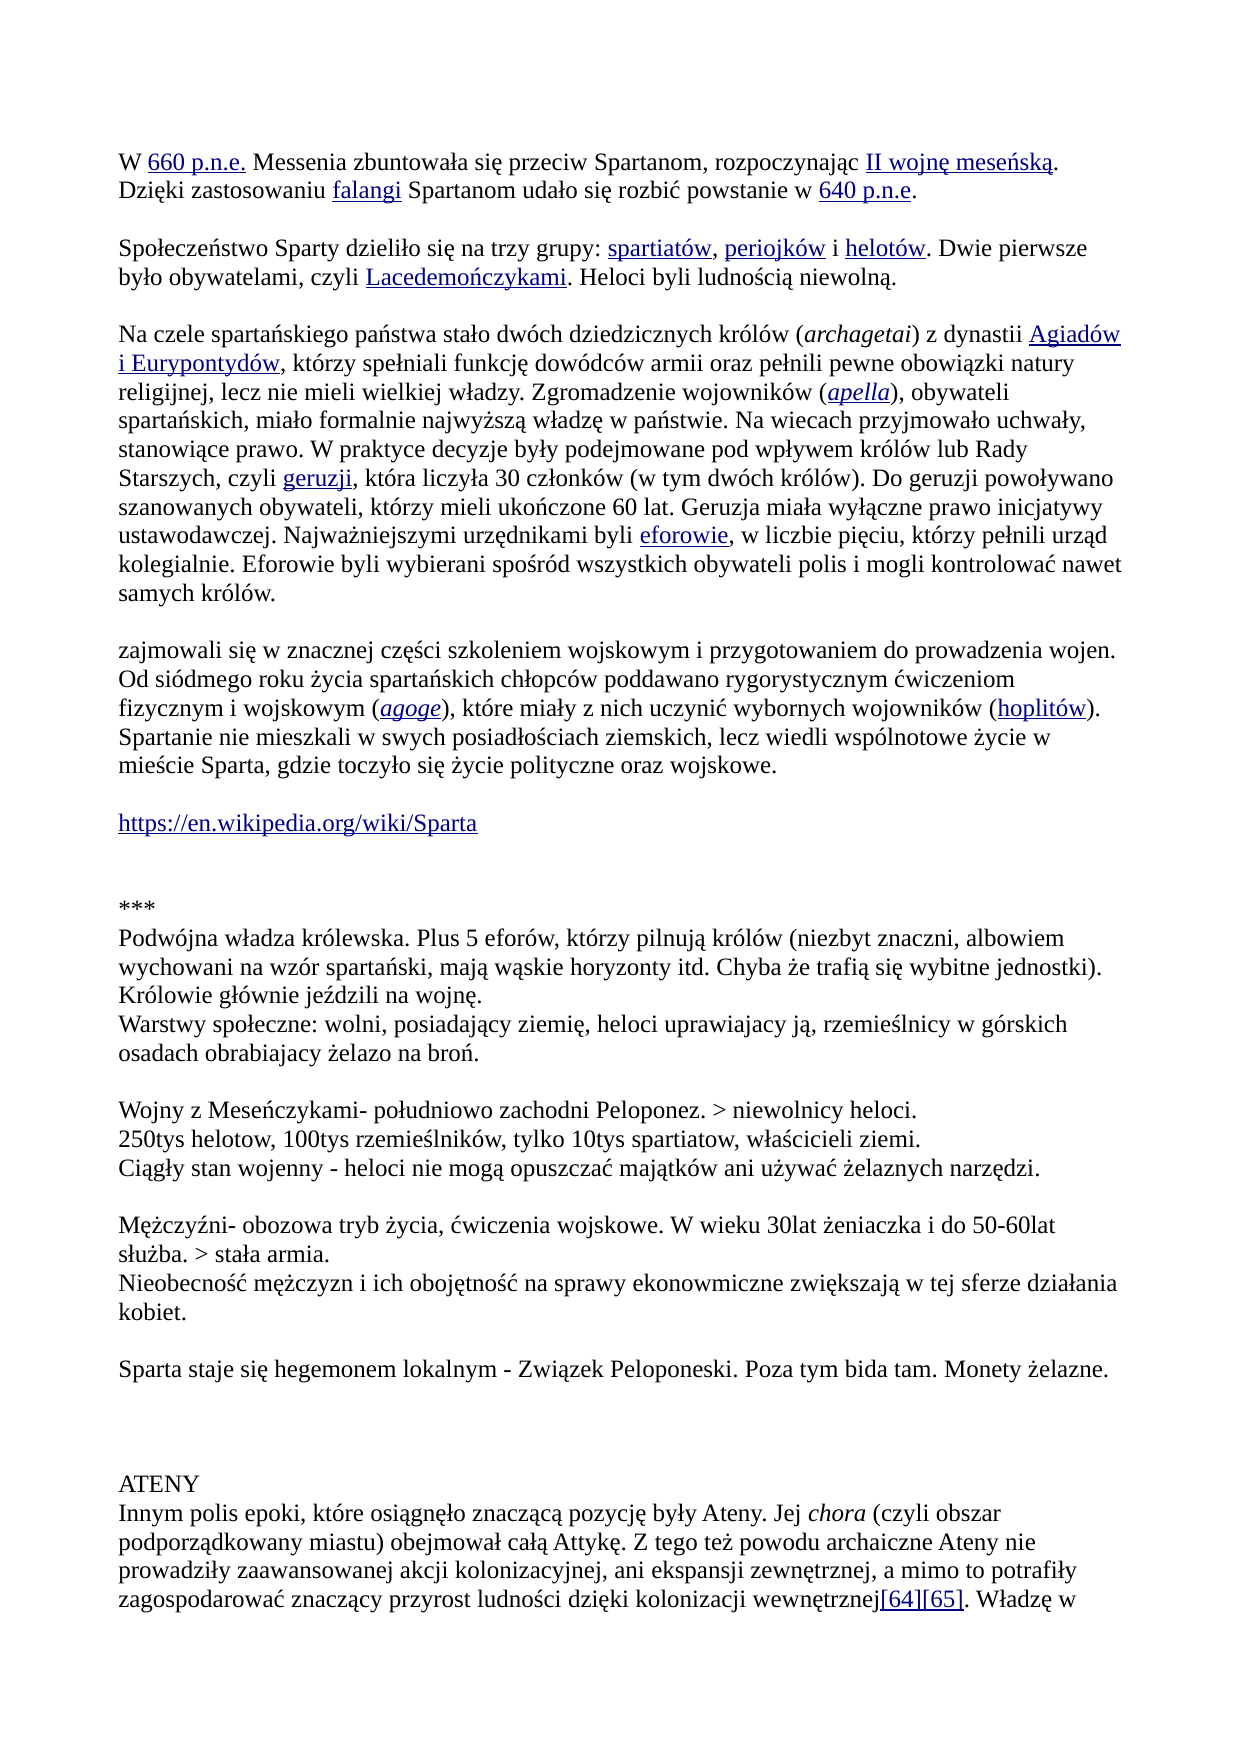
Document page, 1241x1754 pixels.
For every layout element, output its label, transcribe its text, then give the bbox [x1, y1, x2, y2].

text Podwójna władza królewska. Plus 5 eforów, którzy pilnują królów (niezbyt znaczni, albowiem wychowani na wzór spartański, mają wąskie horyzonty itd. Chyba że trafią się wybitne jednostki). Królowie głównie jeździli na wojnę. [118, 923, 1122, 1009]
text W 660 p.n.e. Messenia zbuntowała się przeciw Spartanom, rozpoczynając II wojnę meseńską. Dzięki zastosowaniu falangi Spartanom udało się rozbić powstanie w 640 p.n.e. [118, 147, 1122, 204]
text Innym polis epoki, które osiągnęło znaczącą pozycję były Ateny. Jej chora (czyli obszar podporządkowany miastu) obejmował całą Attykę. Z tego też powodu archaiczne Ateny nie prowadziły zaawansowanej akcji kolonizacyjnej, ani ekspansji zewnętrznej, a mimo to potrafiły zagospodarować znaczący przyrost ludności dzięki kolonizacji wewnętrznej[64][65]. Władzę w [118, 1498, 1122, 1613]
text Mężczyźni- obozowa tryb życia, ćwiczenia wojskowe. W wieku 30lat żeniaczka i do 50-60lat służba. > stała armia. [118, 1211, 1122, 1268]
text Warstwy społeczne: wolni, posiadający ziemię, heloci uprawiajacy ją, rzemieślnicy w górskich osadach obrabiajacy żelazo na broń. [118, 1009, 1122, 1067]
text 250tys helotow, 100tys rzemieślników, tylko 10tys spartiatow, właścicieli ziemi. [118, 1124, 1122, 1153]
text zajmowali się w znacznej części szkoleniem wojskowym i przygotowaniem do prowadzenia wojen. Od siódmego roku życia spartańskich chłopców poddawano rygorystycznym ćwiczeniom fizycznym i wojskowym (agoge), które miały z nich uczynić wybornych wojowników (hoplitów). Spartanie nie mieszkali w swych posiadłościach ziemskich, lecz wiedli wspólnotowe życie w mieście Sparta, gdzie toczyło się życie polityczne oraz wojskowe. [118, 636, 1122, 779]
text Sparta staje się hegemonem lokalnym - Związek Peloponeski. Poza tym bida tam. Monety żelazne. [118, 1354, 1122, 1383]
text ATENY [118, 1469, 1122, 1498]
text Na czele spartańskiego państwa stało dwóch dziedzicznych królów (archagetai) z dynastii Agiadów i Eurypontydów, którzy spełniali funkcję dowódców armii oraz pełnili pewne obowiązki natury religijnej, lecz nie mieli wielkiej władzy. Zgromadzenie wojowników (apella), obywateli spartańskich, miało formalnie najwyższą władzę w państwie. Na wiecach przyjmowało uchwały, stanowiące prawo. W praktyce decyzje były podejmowane pod wpływem królów lub Rady Starszych, czyli geruzji, która liczyła 30 członków (w tym dwóch królów). Do geruzji powoływano szanowanych obywateli, którzy mieli ukończone 60 lat. Geruzja miała wyłączne prawo inicjatywy ustawodawczej. Najważniejszymi urzędnikami byli eforowie, w liczbie pięciu, którzy pełnili urząd kolegialnie. Eforowie byli wybierani spośród wszystkich obywateli polis i mogli kontrolować nawet samych królów. [118, 319, 1122, 607]
text Nieobecność mężczyzn i ich obojętność na sprawy ekonowmiczne zwiększają w tej sferze działania kobiet. [118, 1268, 1122, 1326]
text Społeczeństwo Sparty dzieliło się na trzy grupy: spartiatów, periojków i helotów. Dwie pierwsze było obywatelami, czyli Lacedemończykami. Heloci byli ludnością niewolną. [118, 233, 1122, 291]
text *** [118, 894, 1122, 923]
text Ciągły stan wojenny - heloci nie mogą opuszczać majątków ani używać żelaznych narzędzi. [118, 1153, 1122, 1182]
text https://en.wikipedia.org/wiki/Sparta [118, 808, 1122, 837]
text Wojny z Meseńczykami- południowo zachodni Peloponez. > niewolnicy heloci. [118, 1096, 1122, 1124]
